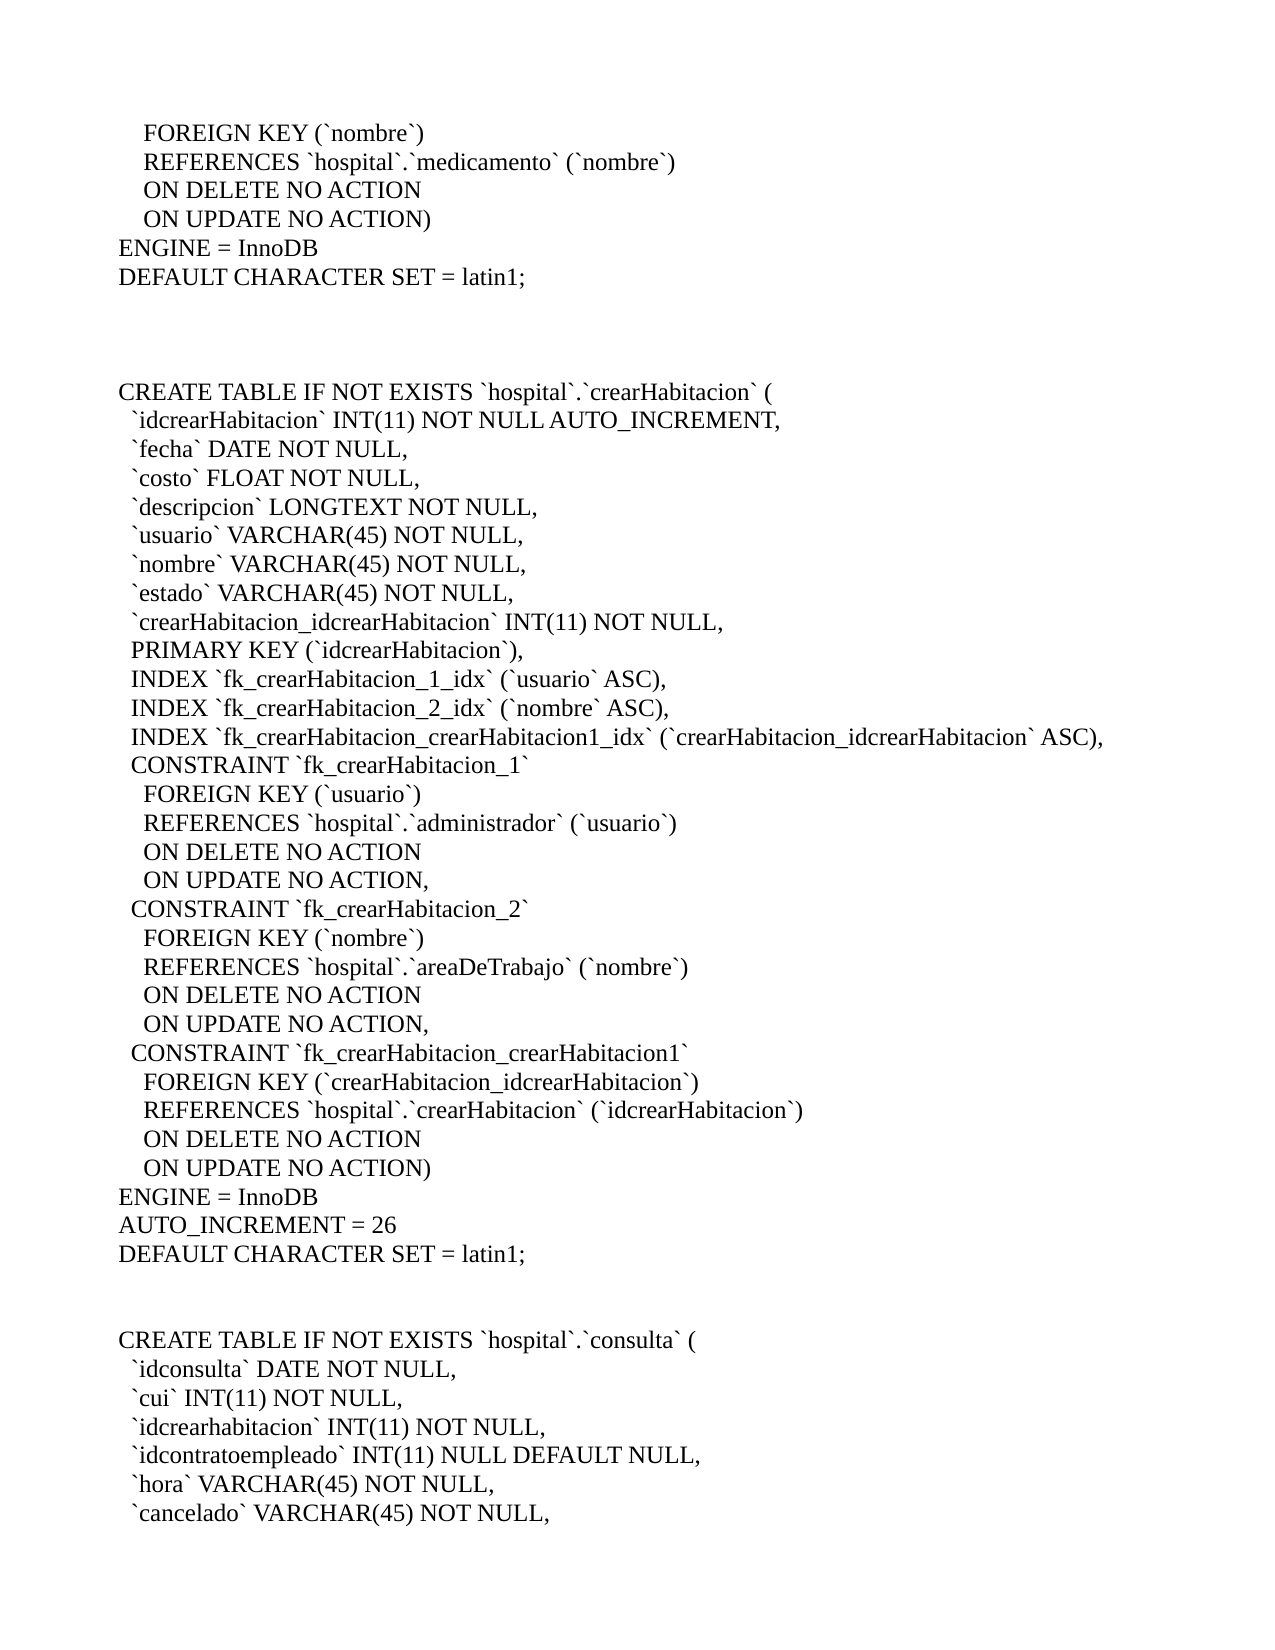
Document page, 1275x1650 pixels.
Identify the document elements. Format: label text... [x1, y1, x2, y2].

text ON UPDATE NO ACTION, [118, 1009, 1157, 1038]
text CONSTRAINT `fk_crearHabitacion_crearHabitacion1` [118, 1038, 1157, 1067]
text AUTO_INCREMENT = 26 [118, 1211, 1157, 1239]
text ENGINE = InnoDB [118, 233, 1157, 262]
text ON UPDATE NO ACTION) [118, 1153, 1157, 1182]
text INDEX `fk_crearHabitacion_1_idx` (`usuario` ASC), [118, 664, 1157, 693]
text `crearHabitacion_idcrearHabitacion` INT(11) NOT NULL, [118, 607, 1157, 636]
text REFERENCES `hospital`.`areaDeTrabajo` (`nombre`) [118, 952, 1157, 981]
text DEFAULT CHARACTER SET = latin1; [118, 262, 1157, 291]
text FOREIGN KEY (`nombre`) [118, 923, 1157, 952]
text ON DELETE NO ACTION [118, 981, 1157, 1009]
text `idconsulta` DATE NOT NULL, [118, 1354, 1157, 1383]
text `idcrearHabitacion` INT(11) NOT NULL AUTO_INCREMENT, [118, 406, 1157, 434]
text INDEX `fk_crearHabitacion_crearHabitacion1_idx` (`crearHabitacion_idcrearHabitacion` ASC), [118, 722, 1157, 751]
text `hora` VARCHAR(45) NOT NULL, [118, 1469, 1157, 1498]
text `cancelado` VARCHAR(45) NOT NULL, [118, 1498, 1157, 1527]
text `idcontratoempleado` INT(11) NULL DEFAULT NULL, [118, 1441, 1157, 1469]
text DEFAULT CHARACTER SET = latin1; [118, 1239, 1157, 1268]
text FOREIGN KEY (`nombre`) [118, 118, 1157, 147]
text ENGINE = InnoDB [118, 1182, 1157, 1211]
text `estado` VARCHAR(45) NOT NULL, [118, 578, 1157, 607]
text ON DELETE NO ACTION [118, 1124, 1157, 1153]
text ON UPDATE NO ACTION, [118, 866, 1157, 894]
text CREATE TABLE IF NOT EXISTS `hospital`.`consulta` ( [118, 1326, 1157, 1354]
text `descripcion` LONGTEXT NOT NULL, [118, 492, 1157, 521]
text CONSTRAINT `fk_crearHabitacion_2` [118, 894, 1157, 923]
text PRIMARY KEY (`idcrearHabitacion`), [118, 636, 1157, 664]
text FOREIGN KEY (`usuario`) [118, 779, 1157, 808]
text `cui` INT(11) NOT NULL, [118, 1383, 1157, 1412]
text ON UPDATE NO ACTION) [118, 204, 1157, 233]
text `idcrearhabitacion` INT(11) NOT NULL, [118, 1412, 1157, 1441]
text REFERENCES `hospital`.`administrador` (`usuario`) [118, 808, 1157, 837]
text REFERENCES `hospital`.`crearHabitacion` (`idcrearHabitacion`) [118, 1096, 1157, 1124]
text ON DELETE NO ACTION [118, 837, 1157, 866]
text CONSTRAINT `fk_crearHabitacion_1` [118, 751, 1157, 779]
text FOREIGN KEY (`crearHabitacion_idcrearHabitacion`) [118, 1067, 1157, 1096]
text `costo` FLOAT NOT NULL, [118, 463, 1157, 492]
text REFERENCES `hospital`.`medicamento` (`nombre`) [118, 147, 1157, 176]
text `fecha` DATE NOT NULL, [118, 434, 1157, 463]
text ON DELETE NO ACTION [118, 176, 1157, 204]
text `usuario` VARCHAR(45) NOT NULL, [118, 521, 1157, 549]
text `nombre` VARCHAR(45) NOT NULL, [118, 549, 1157, 578]
text INDEX `fk_crearHabitacion_2_idx` (`nombre` ASC), [118, 693, 1157, 722]
text CREATE TABLE IF NOT EXISTS `hospital`.`crearHabitacion` ( [118, 377, 1157, 406]
